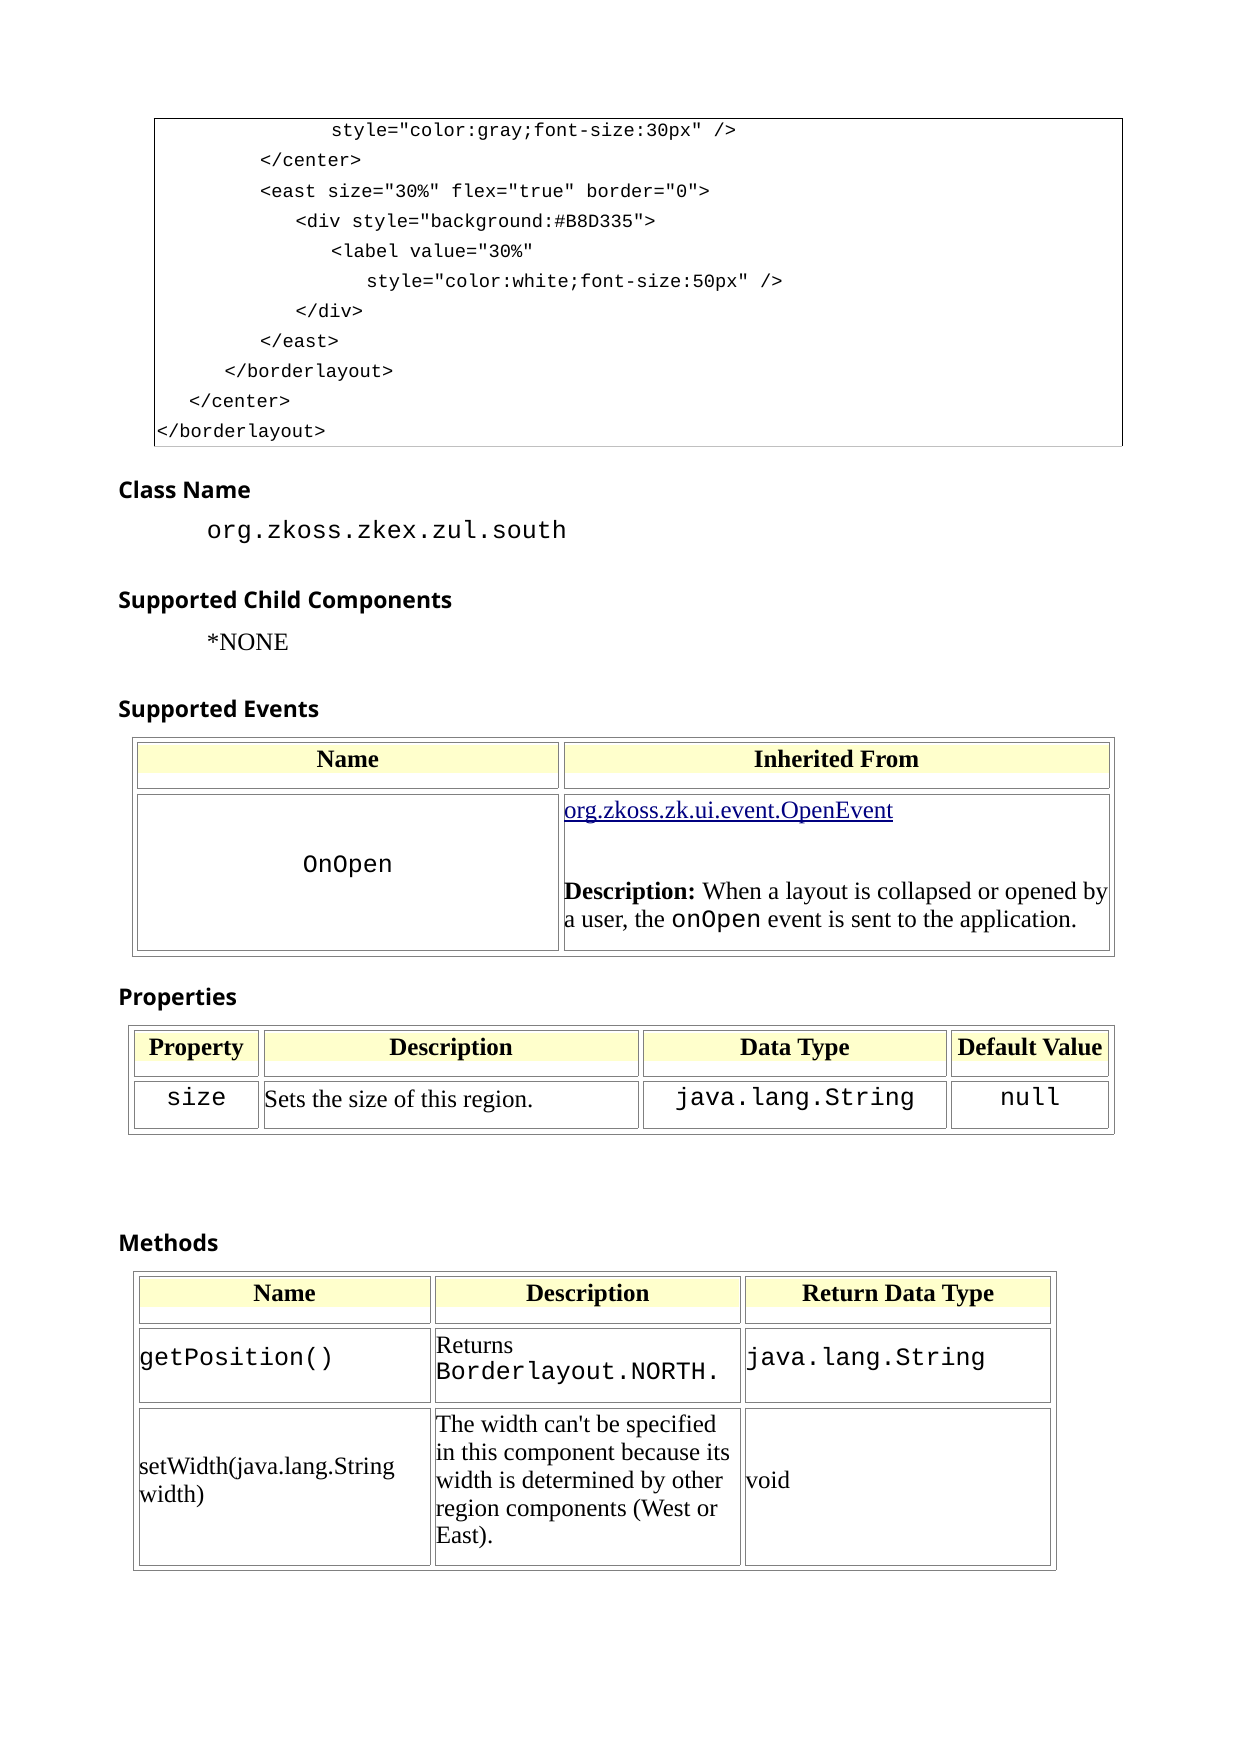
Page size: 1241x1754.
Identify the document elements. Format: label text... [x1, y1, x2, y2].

subtitle Supported Events [118, 693, 1122, 724]
table_cell getPosition() [136, 1323, 433, 1402]
table_cell Returns Borderlayout.NORTH. [433, 1323, 742, 1402]
table_cell void [743, 1402, 1053, 1564]
table_cell Sets the size of this region. [261, 1076, 641, 1128]
table_cell org.zkoss.zk.ui.event.OpenEvent Description: When a layout is collapsed or opened by a user, the onOpen event is sent to the application. [561, 788, 1112, 950]
table_header Name [134, 738, 561, 788]
subtitle Methods [118, 1227, 1122, 1258]
table_header Description [433, 1272, 742, 1322]
table_header Data Type [641, 1026, 948, 1076]
text <label value="30%" [155, 238, 1122, 263]
table_header Return Data Type [743, 1272, 1053, 1322]
text style="color:gray;font-size:30px" /> [155, 119, 1122, 142]
text <east size="30%" flex="true" border="0"> [155, 178, 1122, 203]
text </center> [155, 148, 1122, 172]
text *NONE [207, 628, 1122, 655]
subtitle Supported Child Components [118, 584, 1122, 615]
table_cell java.lang.String [641, 1076, 948, 1128]
table_cell java.lang.String [743, 1323, 1053, 1402]
text </borderlayout> [155, 419, 1122, 446]
table_cell size [131, 1076, 261, 1128]
text </center> [155, 389, 1122, 413]
text </east> [155, 329, 1122, 353]
table_header Name [136, 1272, 433, 1322]
table_cell OnOpen [134, 788, 561, 950]
table_header Inherited From [561, 738, 1112, 788]
table_cell null [949, 1076, 1111, 1128]
subtitle Class Name [118, 474, 1122, 506]
subtitle Properties [118, 981, 1122, 1012]
table_header Property [131, 1026, 261, 1076]
table_header Default Value [949, 1026, 1111, 1076]
text org.zkoss.zkex.zul.south [207, 518, 1122, 546]
text </div> [155, 299, 1122, 323]
table_header Description [261, 1026, 641, 1076]
text </borderlayout> [155, 359, 1122, 383]
table_cell The width can't be specified in this component because its width is determined by other region components (West or East). [433, 1402, 742, 1564]
text style="color:white;font-size:50px" /> [155, 269, 1122, 293]
table_cell setWidth(java.lang.String width) [136, 1402, 433, 1564]
text <div style="background:#B8D335"> [155, 208, 1122, 233]
